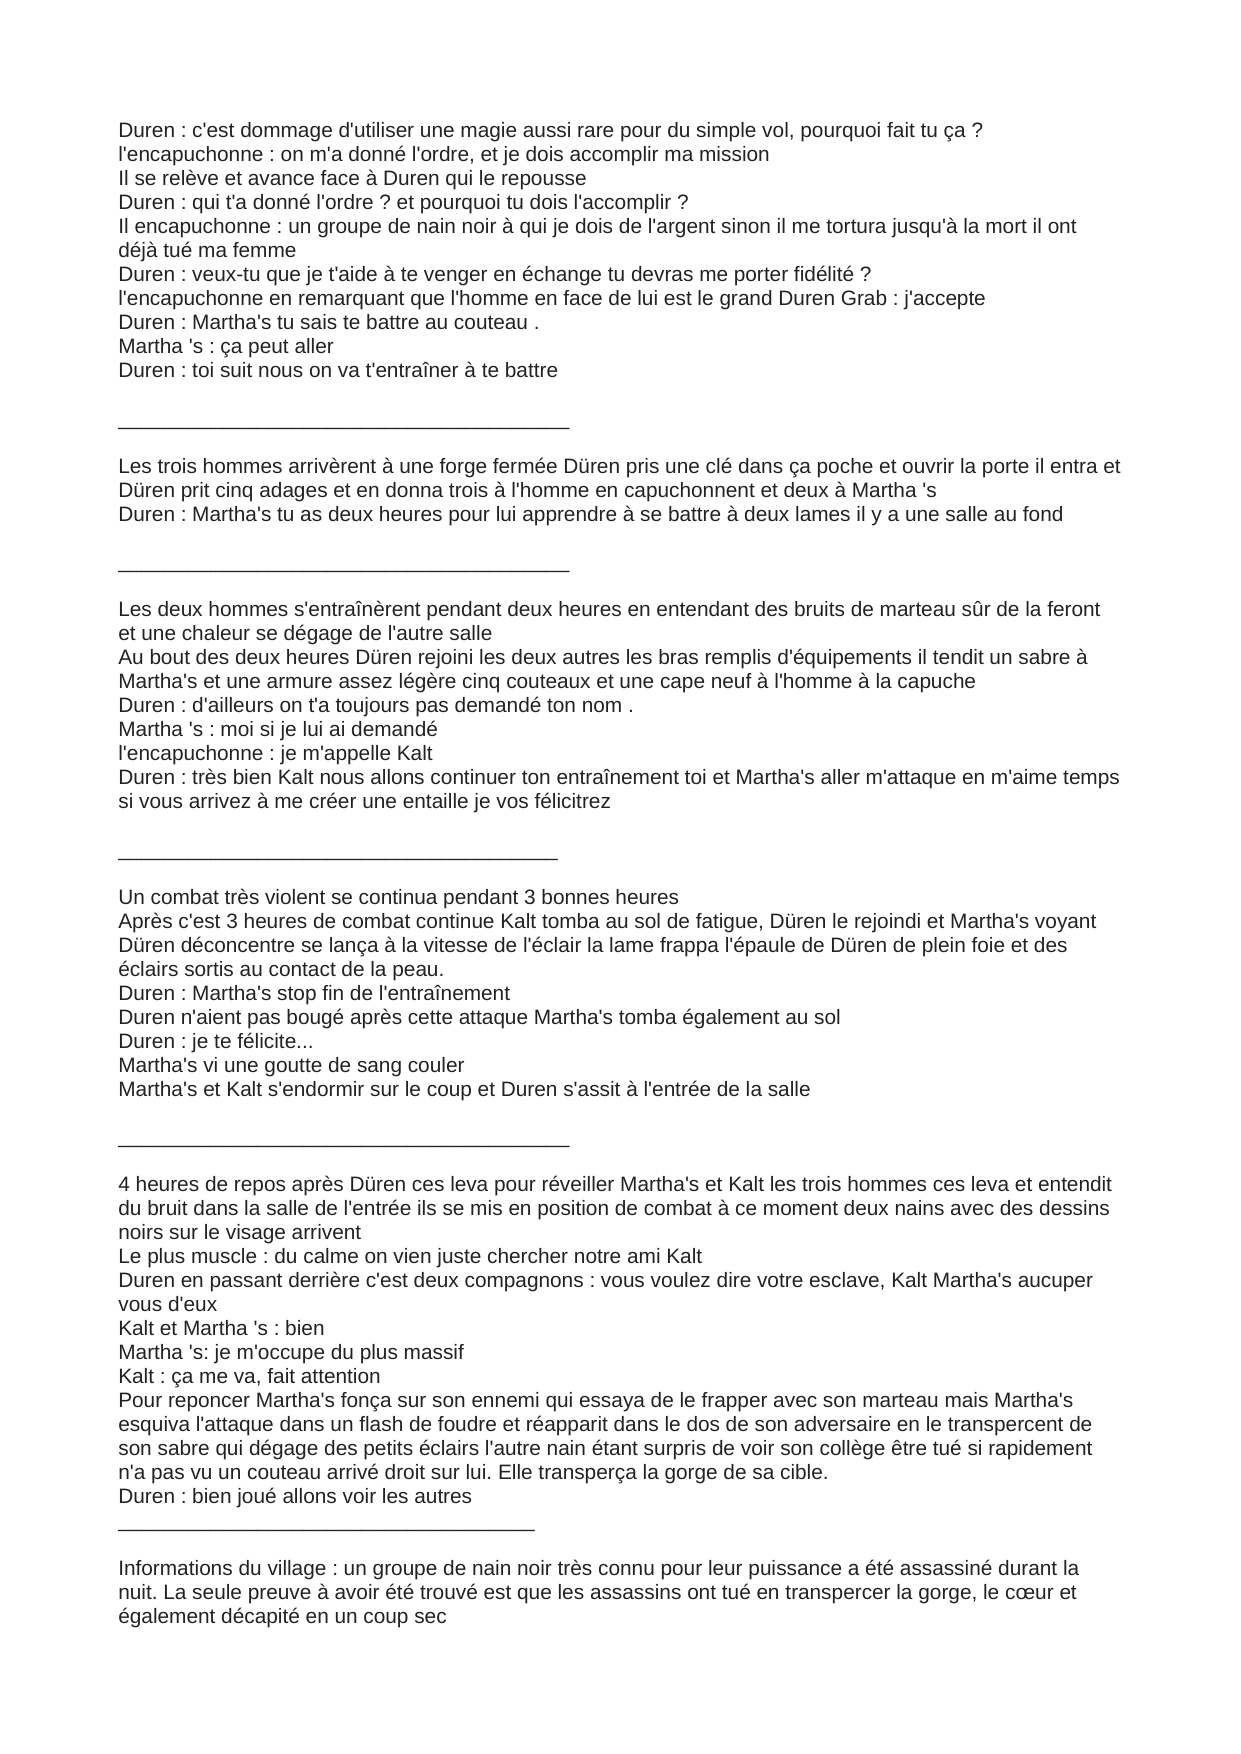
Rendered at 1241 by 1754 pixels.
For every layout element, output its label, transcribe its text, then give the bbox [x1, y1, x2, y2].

text Au bout des deux heures Düren rejoini les deux autres les bras remplis d'équipements il tendit un sabre à Martha's et une armure assez légère cinq couteaux et une cape neuf à l'homme à la capuche [118, 645, 1122, 693]
text Kalt et Martha 's : bien [118, 1316, 1122, 1340]
text Il se relève et avance face à Duren qui le repousse [118, 166, 1122, 190]
text l'encapuchonne : je m'appelle Kalt [118, 741, 1122, 765]
text Martha 's : ça peut aller [118, 334, 1122, 358]
text Il encapuchonne : un groupe de nain noir à qui je dois de l'argent sinon il me tortura jusqu'à la mort il ont déjà tué ma femme [118, 214, 1122, 262]
text Duren : toi suit nous on va t'entraîner à te battre [118, 358, 1122, 382]
text Le plus muscle : du calme on vien juste chercher notre ami Kalt [118, 1244, 1122, 1268]
text Pour reponcer Martha's fonça sur son ennemi qui essaya de le frapper avec son marteau mais Martha's esquiva l'attaque dans un flash de foudre et réapparit dans le dos de son adversaire en le transpercent de son sabre qui dégage des petits éclairs l'autre nain étant surpris de voir son collège être tué si rapidement n'a pas vu un couteau arrivé droit sur lui. Elle transperça la gorge de sa cible. [118, 1388, 1122, 1484]
text ____________________________________ [118, 1508, 1122, 1532]
text Duren : bien joué allons voir les autres [118, 1484, 1122, 1508]
text Duren : très bien Kalt nous allons continuer ton entraînement toi et Martha's aller m'attaque en m'aime temps si vous arrivez à me créer une entaille je vos félicitrez [118, 765, 1122, 813]
text Duren : qui t'a donné l'ordre ? et pourquoi tu dois l'accomplir ? [118, 190, 1122, 214]
text Duren : d'ailleurs on t'a toujours pas demandé ton nom . [118, 693, 1122, 717]
text Duren : veux-tu que je t'aide à te venger en échange tu devras me porter fidélité ? [118, 262, 1122, 286]
text Duren : c'est dommage d'utiliser une magie aussi rare pour du simple vol, pourquoi fait tu ça ? [118, 118, 1122, 142]
text l'encapuchonne en remarquant que l'homme en face de lui est le grand Duren Grab : j'accepte [118, 286, 1122, 310]
text Un combat très violent se continua pendant 3 bonnes heures [118, 885, 1122, 909]
text _______________________________________ [118, 1124, 1122, 1148]
text Duren : Martha's tu sais te battre au couteau . [118, 310, 1122, 334]
text 4 heures de repos après Düren ces leva pour réveiller Martha's et Kalt les trois hommes ces leva et entendit du bruit dans la salle de l'entrée ils se mis en position de combat à ce moment deux nains avec des dessins noirs sur le visage arrivent [118, 1172, 1122, 1244]
text Les deux hommes s'entraînèrent pendant deux heures en entendant des bruits de marteau sûr de la feront et une chaleur se dégage de l'autre salle [118, 597, 1122, 645]
text Duren en passant derrière c'est deux compagnons : vous voulez dire votre esclave, Kalt Martha's aucuper vous d'eux [118, 1268, 1122, 1316]
text Kalt : ça me va, fait attention [118, 1364, 1122, 1388]
text l'encapuchonne : on m'a donné l'ordre, et je dois accomplir ma mission [118, 142, 1122, 166]
text Martha 's : moi si je lui ai demandé [118, 717, 1122, 741]
text Duren n'aient pas bougé après cette attaque Martha's tomba également au sol [118, 1004, 1122, 1028]
text Duren : Martha's tu as deux heures pour lui apprendre à se battre à deux lames il y a une salle au fond [118, 501, 1122, 525]
text Duren : je te félicite... [118, 1028, 1122, 1052]
text _______________________________________ [118, 406, 1122, 429]
text Martha 's: je m'occupe du plus massif [118, 1340, 1122, 1364]
text ______________________________________ [118, 837, 1122, 861]
text Martha's vi une goutte de sang couler [118, 1052, 1122, 1076]
text Martha's et Kalt s'endormir sur le coup et Duren s'assit à l'entrée de la salle [118, 1076, 1122, 1100]
text Les trois hommes arrivèrent à une forge fermée Düren pris une clé dans ça poche et ouvrir la porte il entra et Düren prit cinq adages et en donna trois à l'homme en capuchonnent et deux à Martha 's [118, 453, 1122, 501]
text _______________________________________ [118, 549, 1122, 573]
text Après c'est 3 heures de combat continue Kalt tomba au sol de fatigue, Düren le rejoindi et Martha's voyant Düren déconcentre se lança à la vitesse de l'éclair la lame frappa l'épaule de Düren de plein foie et des éclairs sortis au contact de la peau. [118, 909, 1122, 981]
text Duren : Martha's stop fin de l'entraînement [118, 981, 1122, 1004]
text Informations du village : un groupe de nain noir très connu pour leur puissance a été assassiné durant la nuit. La seule preuve à avoir été trouvé est que les assassins ont tué en transpercer la gorge, le cœur et également décapité en un coup sec [118, 1556, 1122, 1627]
